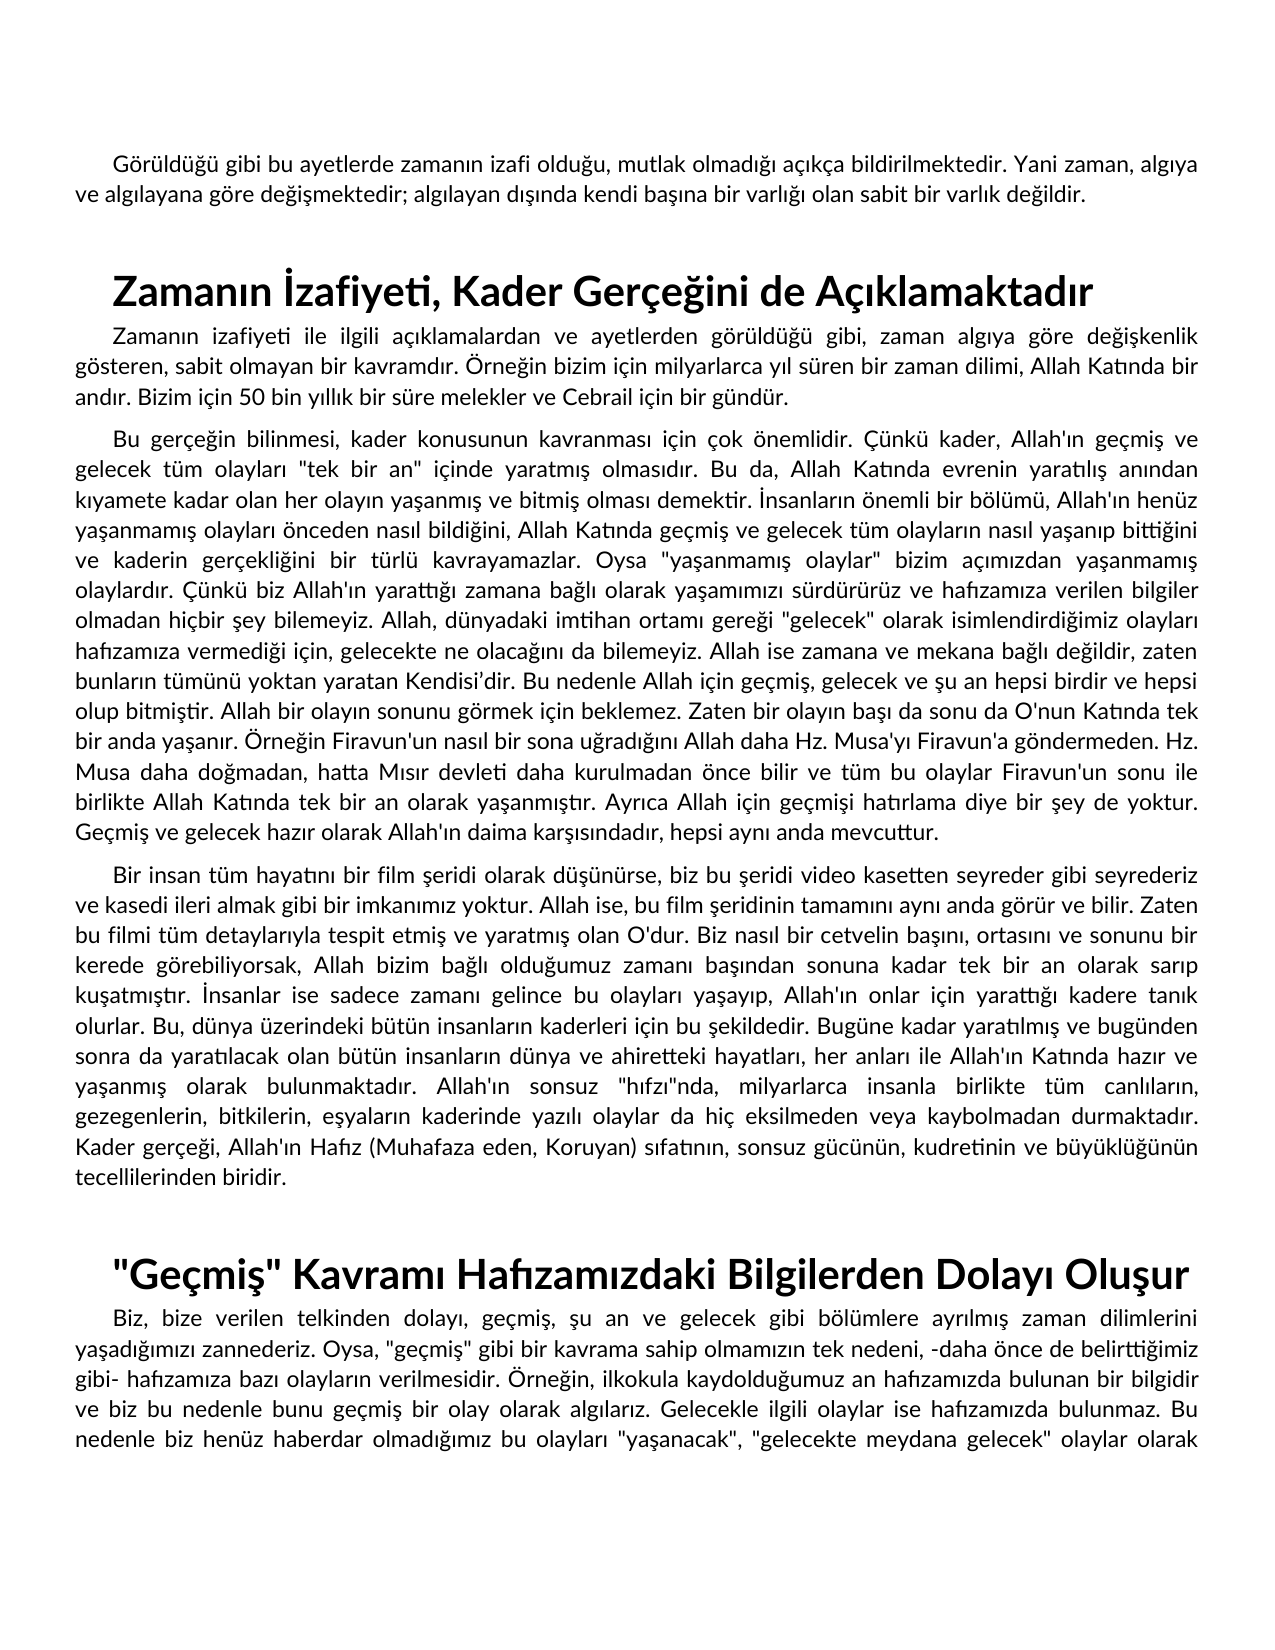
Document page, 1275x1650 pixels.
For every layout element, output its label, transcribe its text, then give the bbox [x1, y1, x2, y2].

text Zamanın izafiyeti ile ilgili açıklamalardan ve ayetlerden görüldüğü gibi, zaman algıya göre değişkenlik gösteren, sabit olmayan bir kavramdır. Örneğin bizim için milyarlarca yıl süren bir zaman dilimi, Allah Katında bir andır. Bizim için 50 bin yıllık bir süre melekler ve Cebrail için bir gündür. [75, 322, 1200, 410]
text Görüldüğü gibi bu ayetlerde zamanın izafi olduğu, mutlak olmadığı açıkça bildirilmektedir. Yani zaman, algıya ve algılayana göre değişmektedir; algılayan dışında kendi başına bir varlığı olan sabit bir varlık değildir. [75, 150, 1200, 208]
subtitle Zamanın İzafiyeti, Kader Gerçeğini de Açıklamaktadır [112, 266, 1200, 316]
subtitle "Geçmiş" Kavramı Hafızamızdaki Bilgilerden Dolayı Oluşur [112, 1248, 1200, 1298]
text Bu gerçeğin bilinmesi, kader konusunun kavranması için çok önemlidir. Çünkü kader, Allah'ın geçmiş ve gelecek tüm olayları "tek bir an" içinde yaratmış olmasıdır. Bu da, Allah Katında evrenin yaratılış anından kıyamete kadar olan her olayın yaşanmış ve bitmiş olması demektir. İnsanların önemli bir bölümü, Allah'ın henüz yaşanmamış olayları önceden nasıl bildiğini, Allah Katında geçmiş ve gelecek tüm olayların nasıl yaşanıp bittiğini ve kaderin gerçekliğini bir türlü kavrayamazlar. Oysa "yaşanmamış olaylar" bizim açımızdan yaşanmamış olaylardır. Çünkü biz Allah'ın yarattığı zamana bağlı olarak yaşamımızı sürdürürüz ve hafızamıza verilen bilgiler olmadan hiçbir şey bilemeyiz. Allah, dünyadaki imtihan ortamı gereği "gelecek" olarak isimlendirdiğimiz olayları hafızamıza vermediği için, gelecekte ne olacağını da bilemeyiz. Allah ise zamana ve mekana bağlı değildir, zaten bunların tümünü yoktan yaratan Kendisi’dir. Bu nedenle Allah için geçmiş, gelecek ve şu an hepsi birdir ve hepsi olup bitmiştir. Allah bir olayın sonunu görmek için beklemez. Zaten bir olayın başı da sonu da O'nun Katında tek bir anda yaşanır. Örneğin Firavun'un nasıl bir sona uğradığını Allah daha Hz. Musa'yı Firavun'a göndermeden. Hz. Musa daha doğmadan, hatta Mısır devleti daha kurulmadan önce bilir ve tüm bu olaylar Firavun'un sonu ile birlikte Allah Katında tek bir an olarak yaşanmıştır. Ayrıca Allah için geçmişi hatırlama diye bir şey de yoktur. Geçmiş ve gelecek hazır olarak Allah'ın daima karşısındadır, hepsi aynı anda mevcuttur. [75, 425, 1200, 845]
text Bir insan tüm hayatını bir film şeridi olarak düşünürse, biz bu şeridi video kasetten seyreder gibi seyrederiz ve kasedi ileri almak gibi bir imkanımız yoktur. Allah ise, bu film şeridinin tamamını aynı anda görür ve bilir. Zaten bu filmi tüm detaylarıyla tespit etmiş ve yaratmış olan O'dur. Biz nasıl bir cetvelin başını, ortasını ve sonunu bir kerede görebiliyorsak, Allah bizim bağlı olduğumuz zamanı başından sonuna kadar tek bir an olarak sarıp kuşatmıştır. İnsanlar ise sadece zamanı gelince bu olayları yaşayıp, Allah'ın onlar için yarattığı kadere tanık olurlar. Bu, dünya üzerindeki bütün insanların kaderleri için bu şekildedir. Bugüne kadar yaratılmış ve bugünden sonra da yaratılacak olan bütün insanların dünya ve ahiretteki hayatları, her anları ile Allah'ın Katında hazır ve yaşanmış olarak bulunmaktadır. Allah'ın sonsuz "hıfzı"nda, milyarlarca insanla birlikte tüm canlıların, gezegenlerin, bitkilerin, eşyaların kaderinde yazılı olaylar da hiç eksilmeden veya kaybolmadan durmaktadır. Kader gerçeği, Allah'ın Hafız (Muhafaza eden, Koruyan) sıfatının, sonsuz gücünün, kudretinin ve büyüklüğünün tecellilerinden biridir. [75, 860, 1200, 1190]
text Biz, bize verilen telkinden dolayı, geçmiş, şu an ve gelecek gibi bölümlere ayrılmış zaman dilimlerini yaşadığımızı zannederiz. Oysa, "geçmiş" gibi bir kavrama sahip olmamızın tek nedeni, -daha önce de belirttiğimiz gibi- hafızamıza bazı olayların verilmesidir. Örneğin, ilkokula kaydolduğumuz an hafızamızda bulunan bir bilgidir ve biz bu nedenle bunu geçmiş bir olay olarak algılarız. Gelecekle ilgili olaylar ise hafızamızda bulunmaz. Bu nedenle biz henüz haberdar olmadığımız bu olayları "yaşanacak", "gelecekte meydana gelecek" olaylar olarak [75, 1304, 1200, 1452]
